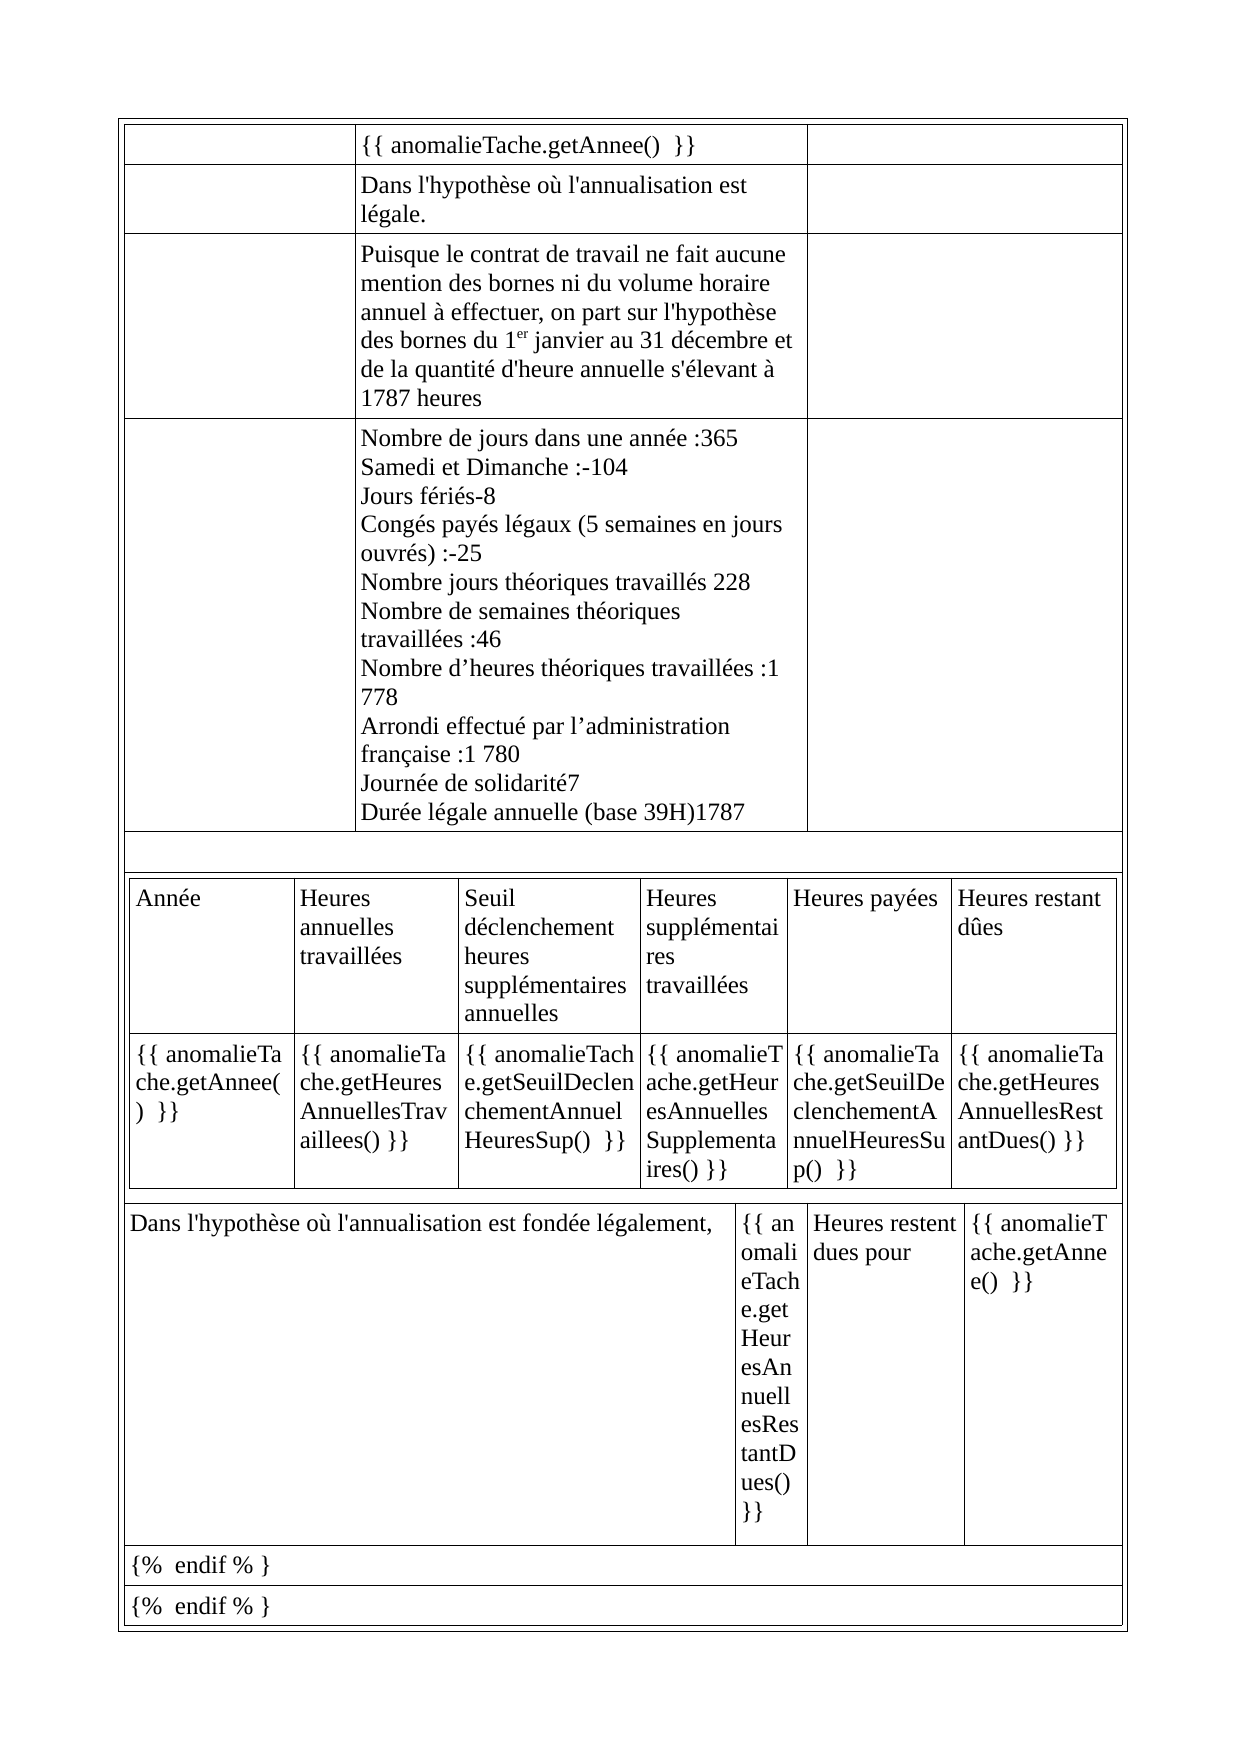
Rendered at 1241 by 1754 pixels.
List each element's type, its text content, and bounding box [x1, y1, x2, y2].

table_cell [808, 125, 1122, 164]
table_header Année [130, 879, 294, 1033]
table_cell Puisque le contrat de travail ne fait aucune mention des bornes ni du volume horaire annuel à effectuer, on part sur l'hypothèse des bornes du 1er janvier au 31 décembre et de la quantité d'heure annuelle s'élevant à 1787 heures [356, 234, 807, 417]
table_cell [125, 165, 355, 233]
table_header Heures supplémentaires travaillées [641, 879, 787, 1033]
table_cell [808, 419, 1122, 831]
table_cell {{ anomalieTache.getHeuresAnnuellesRestantDues() }} [952, 1034, 1116, 1188]
table_header Heures annuelles travaillées [295, 879, 458, 1033]
table_cell {{ anomalieTache.getAnnee() }} [130, 1034, 294, 1188]
table_header Seuil déclenchement heures supplémentaires annuelles [459, 879, 640, 1033]
table_cell Dans l'hypothèse où l'annualisation est fondée légalement, [125, 1204, 735, 1544]
table_header Heures restant dûes [952, 879, 1116, 1033]
table_cell Dans l'hypothèse où l'annualisation est légale. [356, 165, 807, 233]
table_cell {{ anomalieTache.getAnnee() }} [965, 1204, 1122, 1544]
table_cell {% endif % } [125, 1546, 1122, 1585]
table_cell {{ anomalieTache.getHeuresAnnuellesSupplementaires() }} [641, 1034, 787, 1188]
table_cell {% endif % } [125, 1586, 1122, 1625]
table_cell [125, 234, 355, 417]
table_cell [119, 119, 1127, 1631]
table_cell [125, 873, 1122, 1202]
table_cell [808, 234, 1122, 417]
table_cell [808, 165, 1122, 233]
table_cell {{ anomalieTache.getHeuresAnnuellesTravaillees() }} [295, 1034, 458, 1188]
table_cell Nombre de jours dans une année :365 Samedi et Dimanche :-104 Jours fériés-8 Congés payés légaux (5 semaines en jours ouvrés) :-25 Nombre jours théoriques travaillés 228 Nombre de semaines théoriques travaillées :46 Nombre d’heures théoriques travaillées :1 778 Arrondi effectué par l’administration française :1 780 Journée de solidarité7 Durée légale annuelle (base 39H)1787 [356, 419, 807, 831]
table_cell {{ anomalieTache.getHeuresAnnuellesRestantDues() }} [736, 1204, 807, 1544]
table_cell Heures restent dues pour [808, 1204, 964, 1544]
table_cell [125, 125, 355, 164]
table_cell {{ anomalieTache.getAnnee() }} [356, 125, 807, 164]
table_cell [125, 832, 1122, 872]
table_cell {{ anomalieTache.getSeuilDeclenchementAnnuelHeuresSup() }} [459, 1034, 640, 1188]
table_cell [125, 419, 355, 831]
table_cell {{ anomalieTache.getSeuilDeclenchementAnnuelHeuresSup() }} [788, 1034, 951, 1188]
table_header Heures payées [788, 879, 951, 1033]
